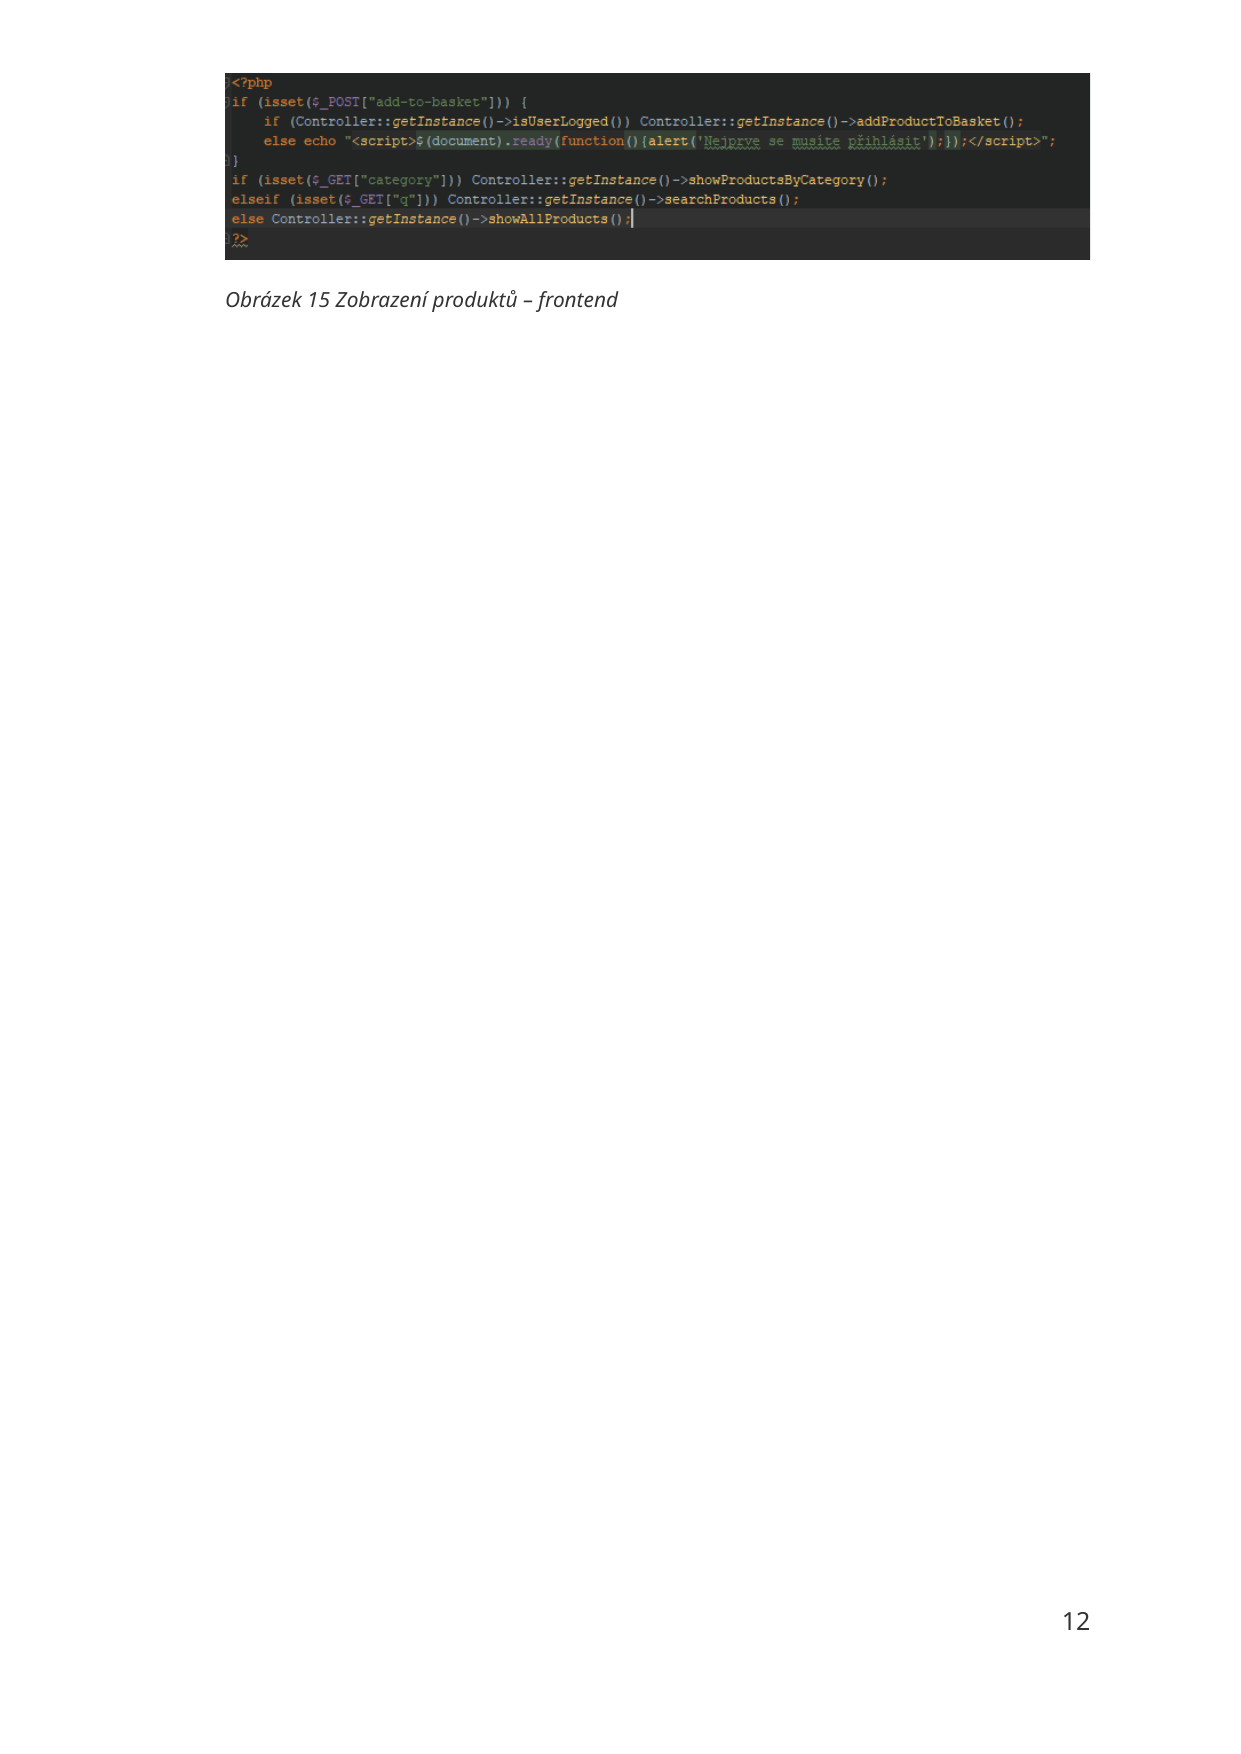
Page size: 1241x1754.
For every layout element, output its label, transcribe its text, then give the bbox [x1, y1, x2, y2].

text Obrázek 15 Zobrazení produktů – frontend [225, 285, 1090, 313]
